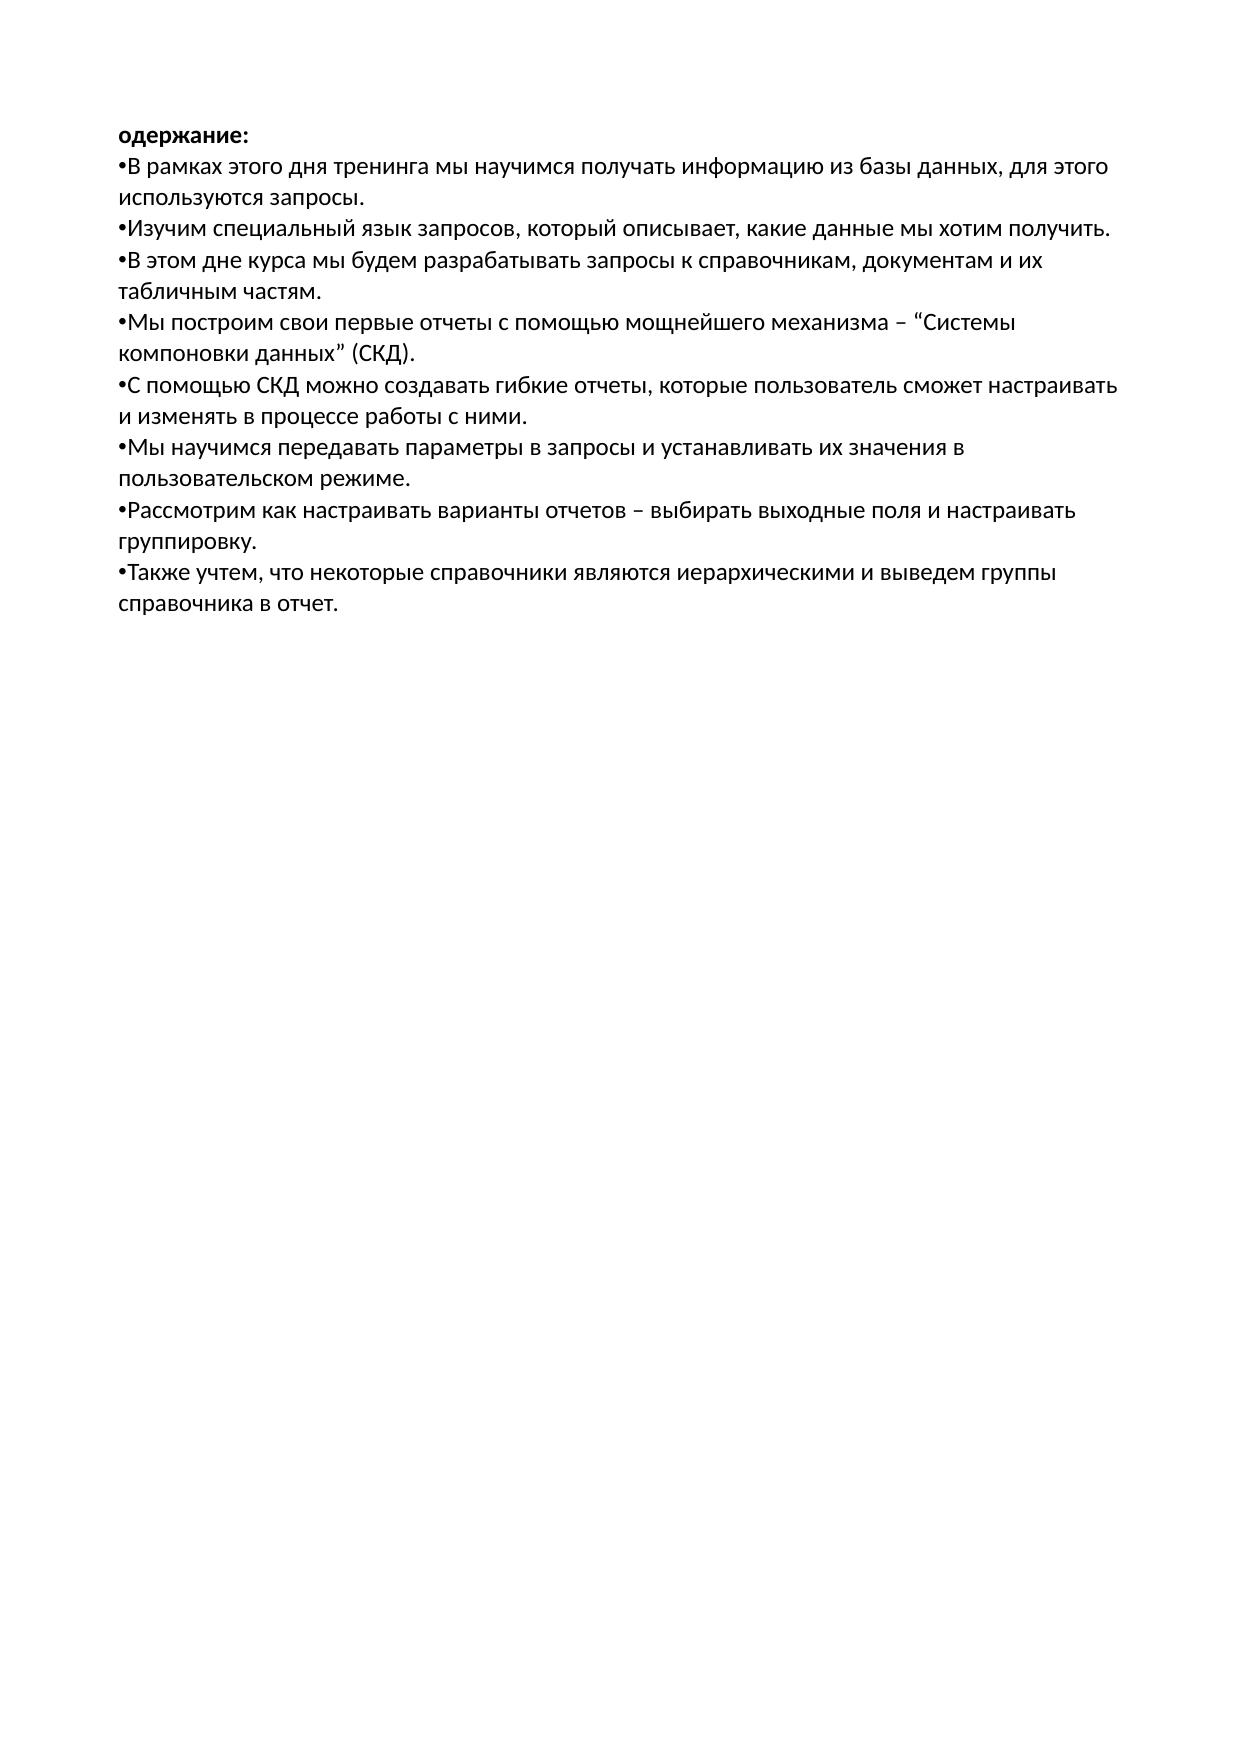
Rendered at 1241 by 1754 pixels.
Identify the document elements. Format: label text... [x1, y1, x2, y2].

list С помощью СКД можно создавать гибкие отчеты, которые пользователь сможет настраивать и изменять в процессе работы с ними. [118, 368, 1122, 431]
list Рассмотрим как настраивать варианты отчетов – выбирать выходные поля и настраивать группировку. [118, 493, 1122, 556]
list Изучим специальный язык запросов, который описывает, какие данные мы хотим получить. [118, 212, 1122, 243]
text одержание: [118, 118, 1122, 149]
list Мы научимся передавать параметры в запросы и устанавливать их значения в пользовательском режиме. [118, 431, 1122, 493]
list В рамках этого дня тренинга мы научимся получать информацию из базы данных, для этого используются запросы. [118, 149, 1122, 212]
list В этом дне курса мы будем разрабатывать запросы к справочникам, документам и их табличным частям. [118, 243, 1122, 306]
list Также учтем, что некоторые справочники являются иерархическими и выведем группы справочника в отчет. [118, 556, 1122, 618]
list Мы построим свои первые отчеты с помощью мощнейшего механизма – “Системы компоновки данных” (СКД). [118, 306, 1122, 368]
